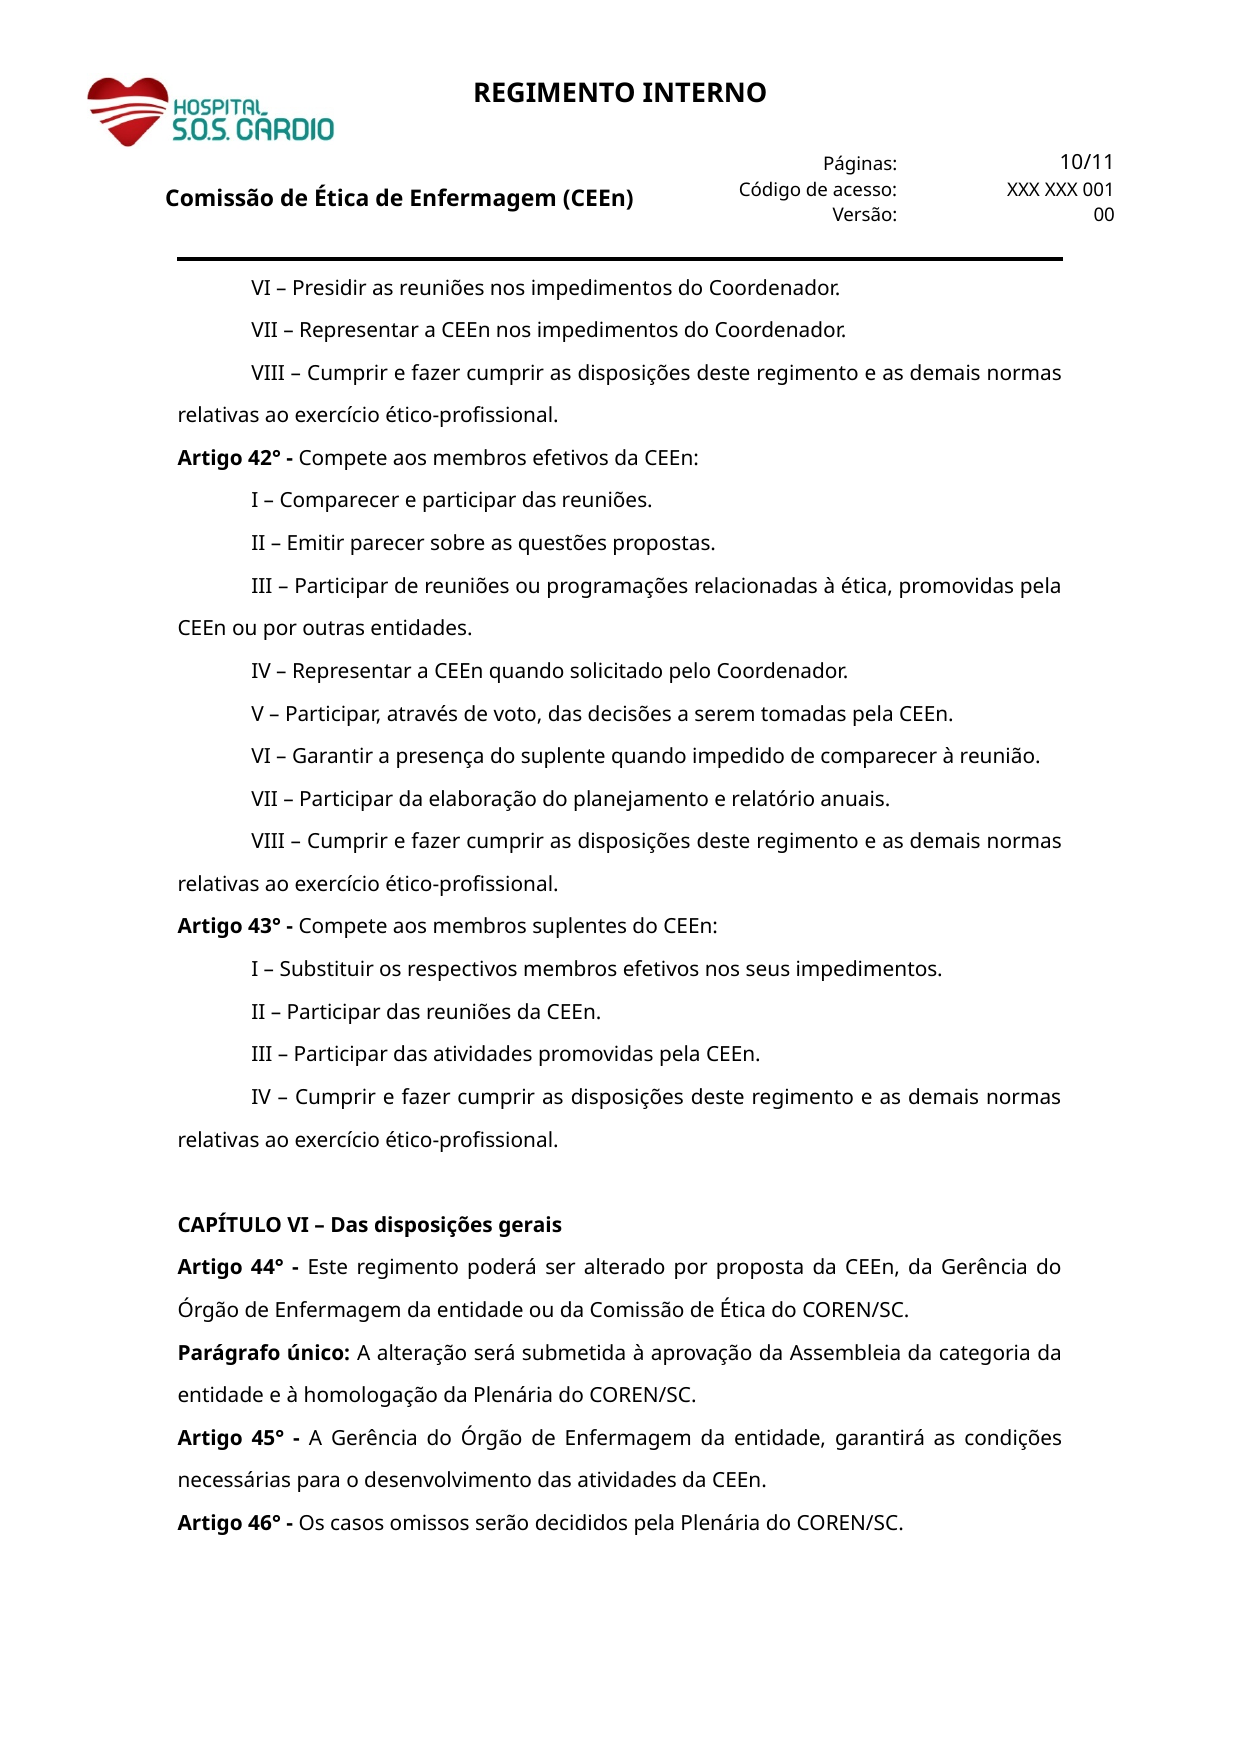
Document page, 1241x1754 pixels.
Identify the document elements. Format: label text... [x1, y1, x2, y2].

text CAPÍTULO VI – Das disposições gerais [177, 1210, 1063, 1238]
text Artigo 43° - Compete aos membros suplentes do CEEn: [177, 912, 1063, 940]
text VI – Presidir as reuniões nos impedimentos do Coordenador. [177, 273, 1063, 301]
text Artigo 45° - A Gerência do Órgão de Enfermagem da entidade, garantirá as condições necessárias para o desenvolvimento das atividades da CEEn. [177, 1423, 1063, 1494]
text III – Participar de reuniões ou programações relacionadas à ética, promovidas pela CEEn ou por outras entidades. [177, 571, 1063, 642]
text VIII – Cumprir e fazer cumprir as disposições deste regimento e as demais normas relativas ao exercício ético-profissional. [177, 826, 1063, 897]
text II – Emitir parecer sobre as questões propostas. [177, 528, 1063, 557]
picture [80, 73, 338, 149]
text Artigo 44° - Este regimento poderá ser alterado por proposta da CEEn, da Gerência do Órgão de Enfermagem da entidade ou da Comissão de Ética do COREN/SC. [177, 1252, 1063, 1323]
text III – Participar das atividades promovidas pela CEEn. [177, 1039, 1063, 1068]
text VII – Representar a CEEn nos impedimentos do Coordenador. [177, 315, 1063, 344]
text IV – Cumprir e fazer cumprir as disposições deste regimento e as demais normas relativas ao exercício ético-profissional. [177, 1082, 1063, 1153]
text IV – Representar a CEEn quando solicitado pelo Coordenador. [177, 656, 1063, 684]
text VII – Participar da elaboração do planejamento e relatório anuais. [177, 784, 1063, 812]
text V – Participar, através de voto, das decisões a serem tomadas pela CEEn. [177, 699, 1063, 727]
text I – Substituir os respectivos membros efetivos nos seus impedimentos. [177, 954, 1063, 983]
text VI – Garantir a presença do suplente quando impedido de comparecer à reunião. [177, 741, 1063, 770]
text Artigo 46° - Os casos omissos serão decididos pela Plenária do COREN/SC. [177, 1508, 1063, 1537]
text VIII – Cumprir e fazer cumprir as disposições deste regimento e as demais normas relativas ao exercício ético-profissional. [177, 358, 1063, 429]
text Parágrafo único: A alteração será submetida à aprovação da Assembleia da categoria da entidade e à homologação da Plenária do COREN/SC. [177, 1338, 1063, 1409]
text I – Comparecer e participar das reuniões. [177, 486, 1063, 514]
text Artigo 42° - Compete aos membros efetivos da CEEn: [177, 443, 1063, 471]
text II – Participar das reuniões da CEEn. [177, 997, 1063, 1025]
